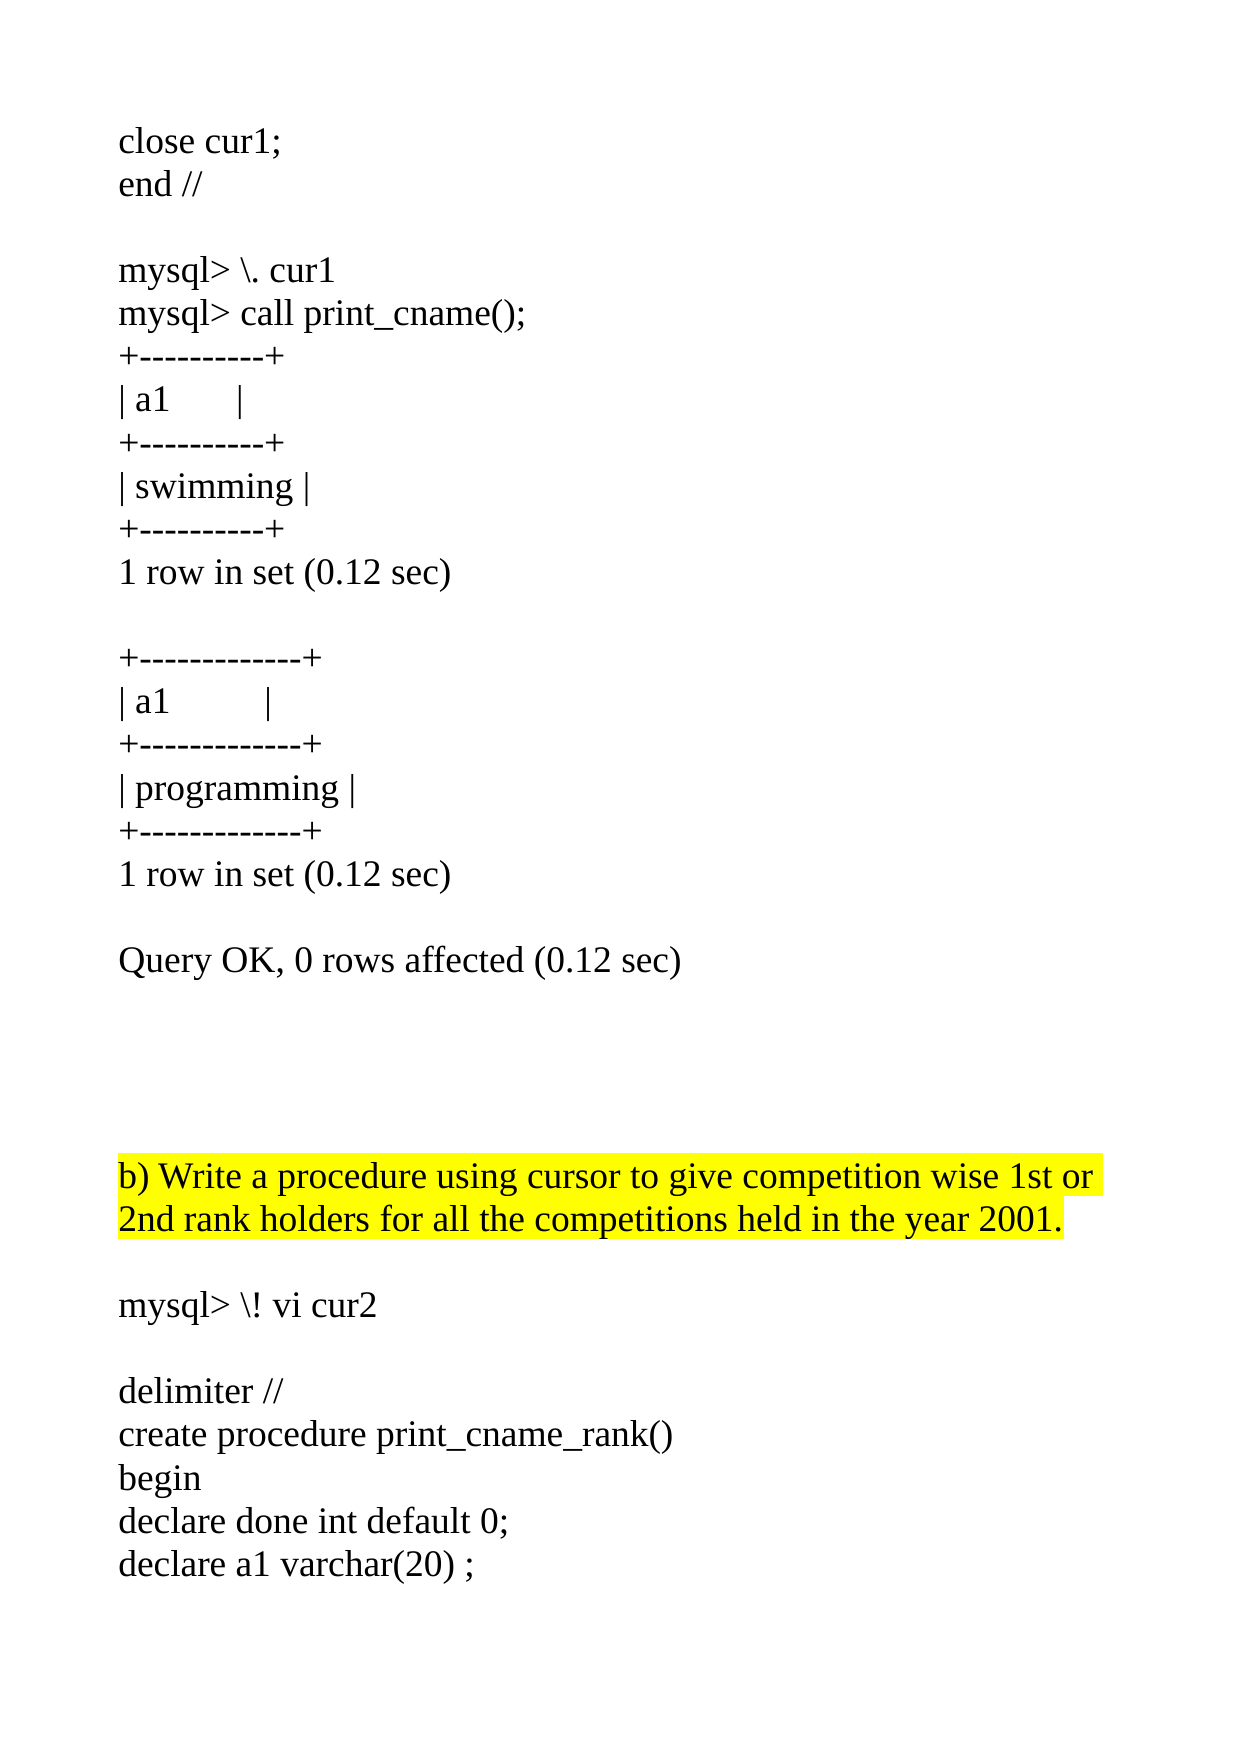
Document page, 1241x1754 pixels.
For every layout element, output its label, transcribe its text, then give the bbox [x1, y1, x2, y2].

text declare a1 varchar(20) ; [118, 1541, 1122, 1584]
text +----------+ [118, 420, 1122, 463]
text 1 row in set (0.12 sec) [118, 549, 1122, 592]
text Query OK, 0 rows affected (0.12 sec) [118, 937, 1122, 981]
text +----------+ [118, 506, 1122, 549]
text | a1 | [118, 377, 1122, 420]
text close cur1; [118, 118, 1122, 161]
text +-------------+ [118, 636, 1122, 679]
text declare done int default 0; [118, 1498, 1122, 1541]
text +-------------+ [118, 808, 1122, 851]
text create procedure print_cname_rank() [118, 1412, 1122, 1455]
text b) Write a procedure using cursor to give competition wise 1st or 2nd rank holders for all the competitions held in the year 2001. [118, 1153, 1122, 1239]
text | programming | [118, 765, 1122, 808]
text mysql> \. cur1 [118, 247, 1122, 291]
text | a1 | [118, 679, 1122, 722]
text mysql> \! vi cur2 [118, 1282, 1122, 1326]
text mysql> call print_cname(); [118, 291, 1122, 334]
text delimiter // [118, 1369, 1122, 1412]
text | swimming | [118, 463, 1122, 506]
text end // [118, 161, 1122, 204]
text begin [118, 1455, 1122, 1498]
text +----------+ [118, 334, 1122, 377]
text +-------------+ [118, 722, 1122, 765]
text 1 row in set (0.12 sec) [118, 851, 1122, 894]
